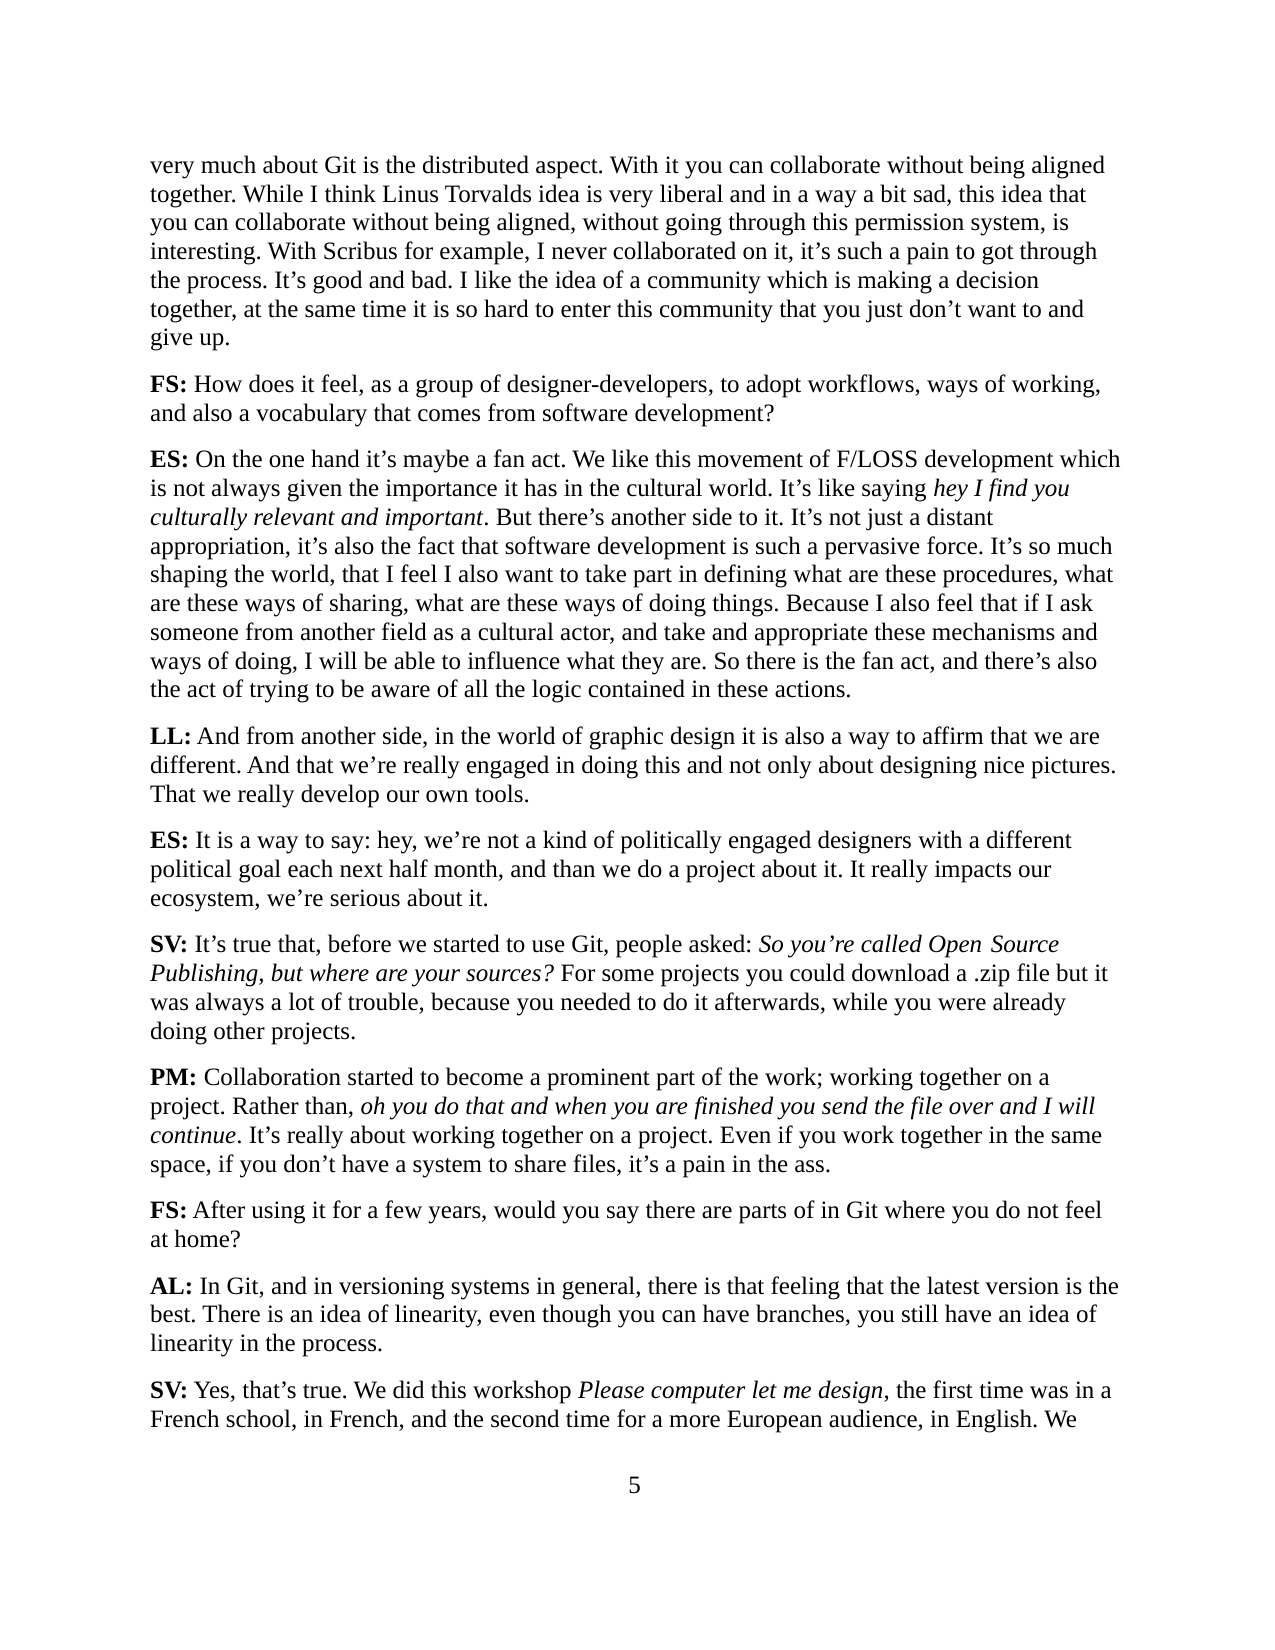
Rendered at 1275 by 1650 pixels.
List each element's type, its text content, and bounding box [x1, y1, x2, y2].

text SV: It’s true that, before we started to use Git, people asked: So you’re called Open Source Publishing, but where are your sources? For some projects you could download a .zip file but it was always a lot of trouble, because you needed to do it afterwards, while you were already doing other projects. [150, 929, 1125, 1044]
text FS: After using it for a few years, would you say there are parts of in Git where you do not feel at home? [150, 1195, 1125, 1253]
text PM: Collaboration started to become a prominent part of the work; working together on a project. Rather than, oh you do that and when you are finished you send the file over and I will continue. It’s really about working together on a project. Even if you work together in the same space, if you don’t have a system to share files, it’s a pain in the ass. [150, 1062, 1125, 1177]
text FS: How does it feel, as a group of designer-developers, to adopt workflows, ways of working, and also a vocabulary that comes from software development? [150, 369, 1125, 427]
text ES: On the one hand it’s maybe a fan act. We like this movement of F/LOSS development which is not always given the importance it has in the cultural world. It’s like saying hey I find you culturally relevant and important. But there’s another side to it. It’s not just a distant appropriation, it’s also the fact that software development is such a pervasive force. It’s so much shaping the world, that I feel I also want to take part in defining what are these procedures, what are these ways of sharing, what are these ways of doing things. Because I also feel that if I ask someone from another field as a cultural actor, and take and appropriate these mechanisms and ways of doing, I will be able to influence what they are. So there is the fan act, and there’s also the act of trying to be aware of all the logic contained in these actions. [150, 444, 1125, 703]
text AL: In Git, and in versioning systems in general, there is that feeling that the latest version is the best. There is an idea of linearity, even though you can have branches, you still have an idea of linearity in the process. [150, 1271, 1125, 1357]
text ES: It is a way to say: hey, we’re not a kind of politically engaged designers with a different political goal each next half month, and than we do a project about it. It really impacts our ecosystem, we’re serious about it. [150, 825, 1125, 912]
text LL: And from another side, in the world of graphic design it is also a way to affirm that we are different. And that we’re really engaged in doing this and not only about designing nice pictures. That we really develop our own tools. [150, 721, 1125, 807]
text very much about Git is the distributed aspect. With it you can collaborate without being aligned together. While I think Linus Torvalds idea is very liberal and in a way a bit sad, this idea that you can collaborate without being aligned, without going through this permission system, is interesting. With Scribus for example, I never collaborated on it, it’s such a pain to got through the process. It’s good and bad. I like the idea of a community which is making a decision together, at the same time it is so hard to enter this community that you just don’t want to and give up. [150, 150, 1125, 351]
text SV: Yes, that’s true. We did this workshop Please computer let me design, the first time was in a French school, in French, and the second time for a more European audience, in English. We [150, 1375, 1125, 1432]
